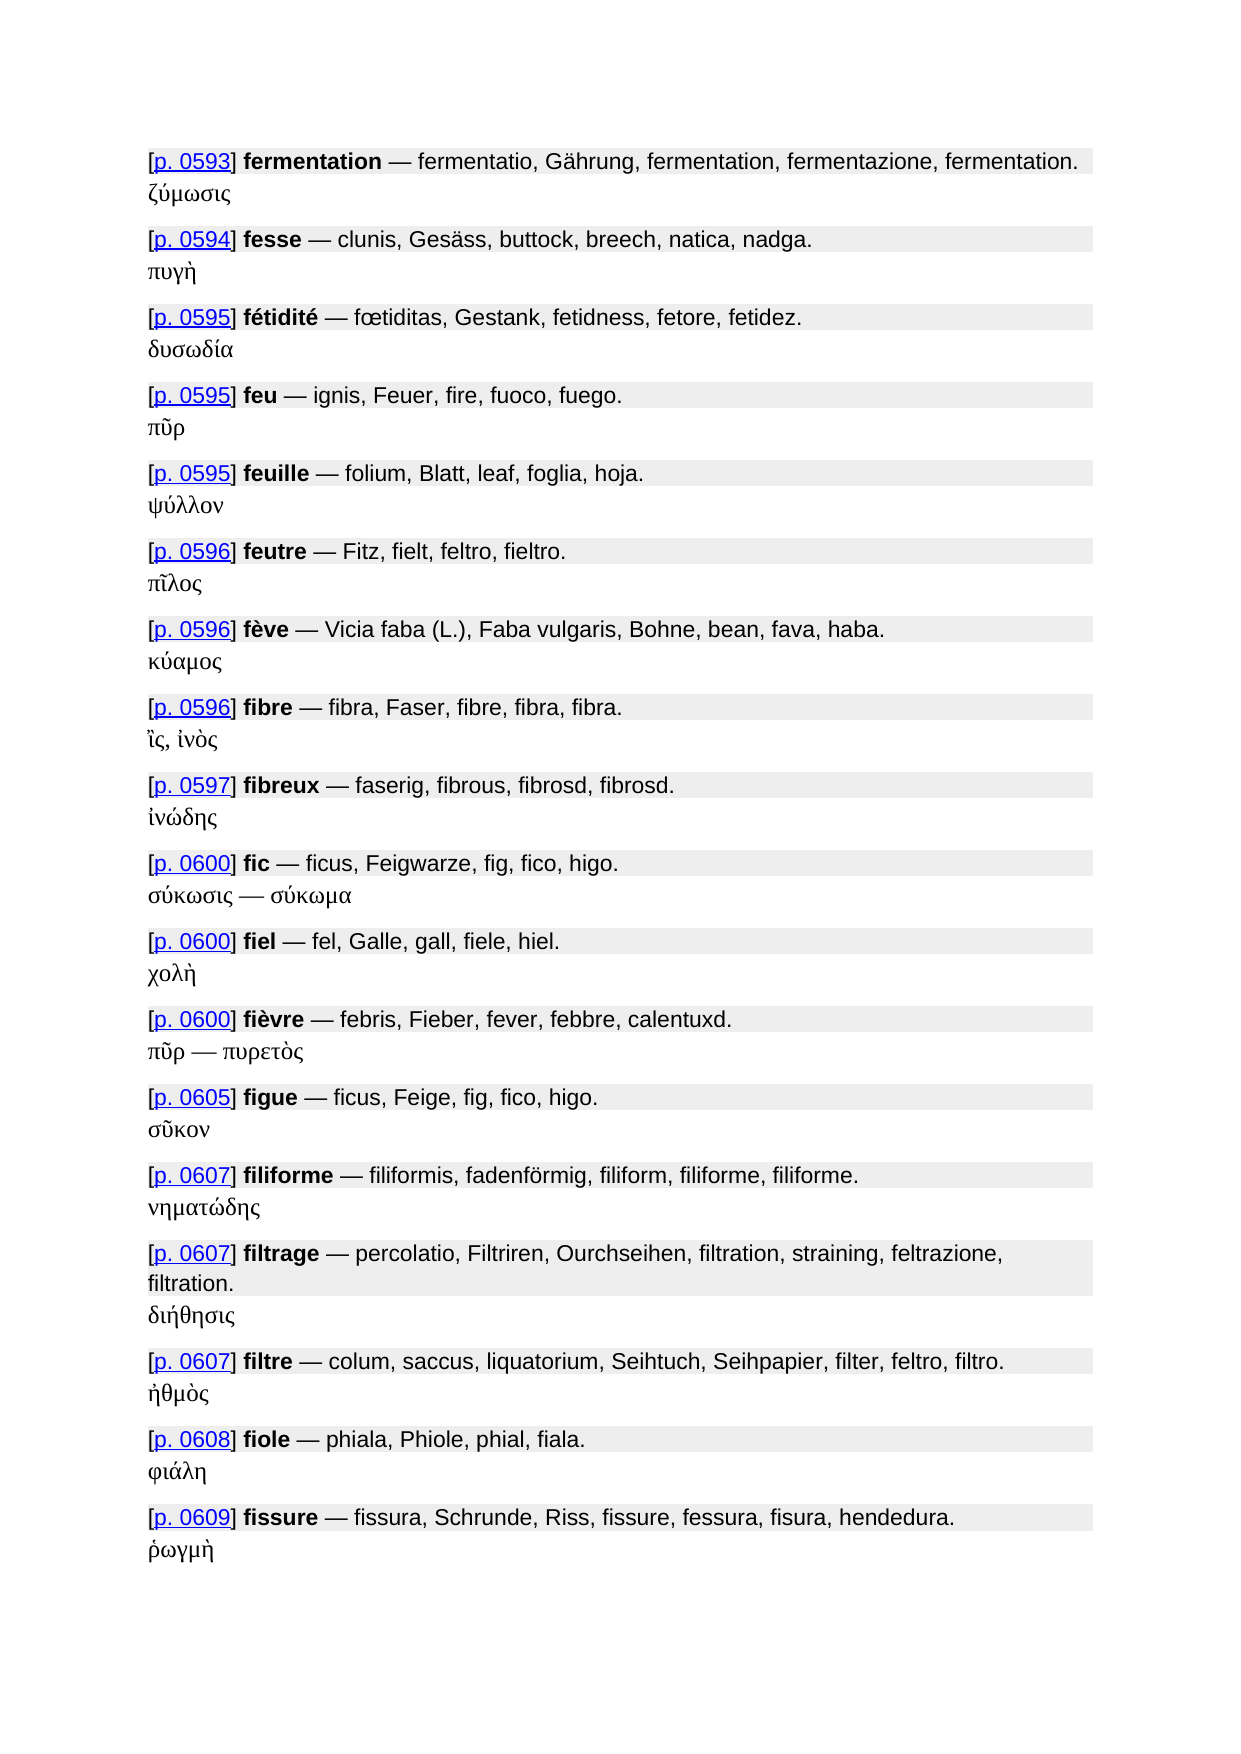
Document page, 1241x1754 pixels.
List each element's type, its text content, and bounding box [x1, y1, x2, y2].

text [p. 0609] fissure — fissura, Schrunde, Riss, fissure, fessura, fisura, hendedura. [148, 1504, 1093, 1531]
text [p. 0593] fermentation — fermentatio, Gährung, fermentation, fermentazione, fermentation. [148, 148, 1093, 174]
text [p. 0605] figue — ficus, Feige, fig, fico, higo. [148, 1084, 1093, 1110]
text σύκωσις — σύκωμα [148, 880, 1093, 909]
text [p. 0600] fiel — fel, Galle, gall, fiele, hiel. [148, 928, 1093, 954]
text [p. 0594] fesse — clunis, Gesäss, buttock, breech, natica, nadga. [148, 226, 1093, 252]
text πῦρ [148, 412, 1093, 441]
text [p. 0595] fétidité — fœtiditas, Gestank, fetidness, fetore, fetidez. [148, 304, 1093, 330]
text κύαμος [148, 646, 1093, 675]
text φιάλη [148, 1456, 1093, 1485]
text διήθησις [148, 1300, 1093, 1329]
text [p. 0607] filiforme — filiformis, fadenförmig, filiform, filiforme, filiforme. [148, 1162, 1093, 1188]
text πῖλος [148, 568, 1093, 597]
text [p. 0595] feu — ignis, Feuer, fire, fuoco, fuego. [148, 382, 1093, 408]
text [p. 0600] fic — ficus, Feigwarze, fig, fico, higo. [148, 850, 1093, 876]
text [p. 0596] feutre — Fitz, fielt, feltro, fieltro. [148, 538, 1093, 564]
text [p. 0595] feuille — folium, Blatt, leaf, foglia, hoja. [148, 460, 1093, 486]
text [p. 0597] fibreux — faserig, fibrous, fibrosd, fibrosd. [148, 772, 1093, 798]
text πυγὴ [148, 256, 1093, 284]
text ἰνώδης [148, 802, 1093, 831]
text [p. 0596] fève — Vicia faba (L.), Faba vulgaris, Bohne, bean, fava, haba. [148, 616, 1093, 642]
text πῦρ — πυρετὸς [148, 1036, 1093, 1065]
text ἠθμὸς [148, 1378, 1093, 1407]
text δυσωδία [148, 334, 1093, 363]
text σῦκον [148, 1114, 1093, 1143]
text [p. 0607] filtre — colum, saccus, liquatorium, Seihtuch, Seihpapier, filter, feltro, filtro. [148, 1348, 1093, 1374]
text [p. 0596] fibre — fibra, Faser, fibre, fibra, fibra. [148, 694, 1093, 720]
text [p. 0608] fiole — phiala, Phiole, phial, fiala. [148, 1426, 1093, 1452]
text [p. 0607] filtrage — percolatio, Filtriren, Ourchseihen, filtration, straining, feltrazione, filtration. [148, 1240, 1093, 1296]
text ζύμωσις [148, 178, 1093, 207]
text ψύλλον [148, 490, 1093, 519]
text χολὴ [148, 958, 1093, 987]
text νηματώδης [148, 1192, 1093, 1221]
text ἲς, ἰνὸς [148, 724, 1093, 753]
text ῥωγμὴ [148, 1534, 1093, 1563]
text [p. 0600] fièvre — febris, Fieber, fever, febbre, calentuxd. [148, 1006, 1093, 1032]
